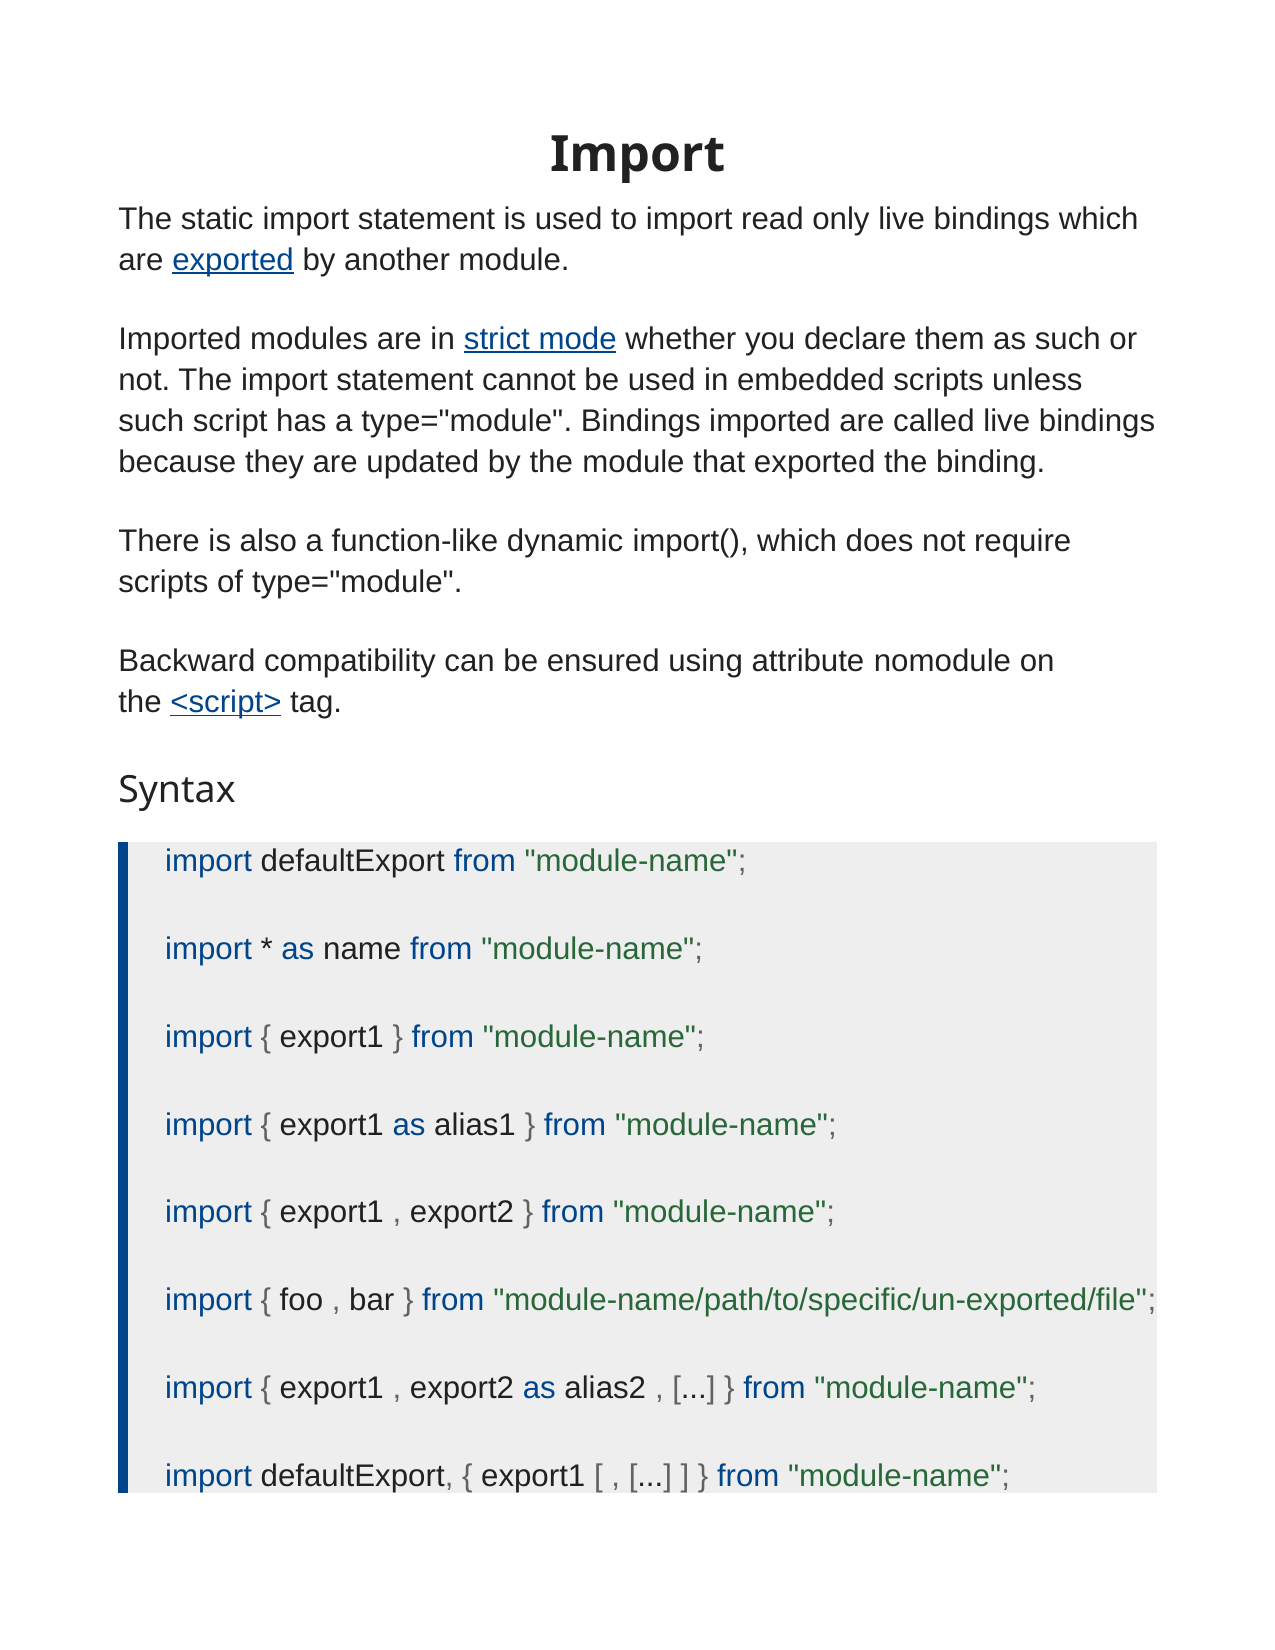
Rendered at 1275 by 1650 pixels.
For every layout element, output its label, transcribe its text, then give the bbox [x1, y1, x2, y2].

text There is also a function-like dynamic import(), which does not require scripts of type="module". [118, 522, 1157, 599]
text import * as name from "module-name"; [128, 930, 1157, 966]
text The static import statement is used to import read only live bindings which are exported by another module. [118, 200, 1157, 277]
subtitle Syntax [118, 762, 1157, 813]
text import defaultExport from "module-name"; [128, 842, 1157, 878]
text import { export1 } from "module-name"; [128, 1018, 1157, 1054]
text Imported modules are in strict mode whether you declare them as such or not. The import statement cannot be used in embedded scripts unless such script has a type="module". Bindings imported are called live bindings because they are updated by the module that exported the binding. [118, 320, 1157, 479]
text import { export1 as alias1 } from "module-name"; [128, 1106, 1157, 1142]
subtitle Import [118, 118, 1157, 186]
text import defaultExport, { export1 [ , [...] ] } from "module-name"; [128, 1457, 1157, 1493]
text import { export1 , export2 } from "module-name"; [128, 1193, 1157, 1229]
text Backward compatibility can be ensured using attribute nomodule on the <script> tag. [118, 642, 1157, 719]
text import { export1 , export2 as alias2 , [...] } from "module-name"; [128, 1369, 1157, 1405]
text import { foo , bar } from "module-name/path/to/specific/un-exported/file"; [128, 1281, 1157, 1317]
